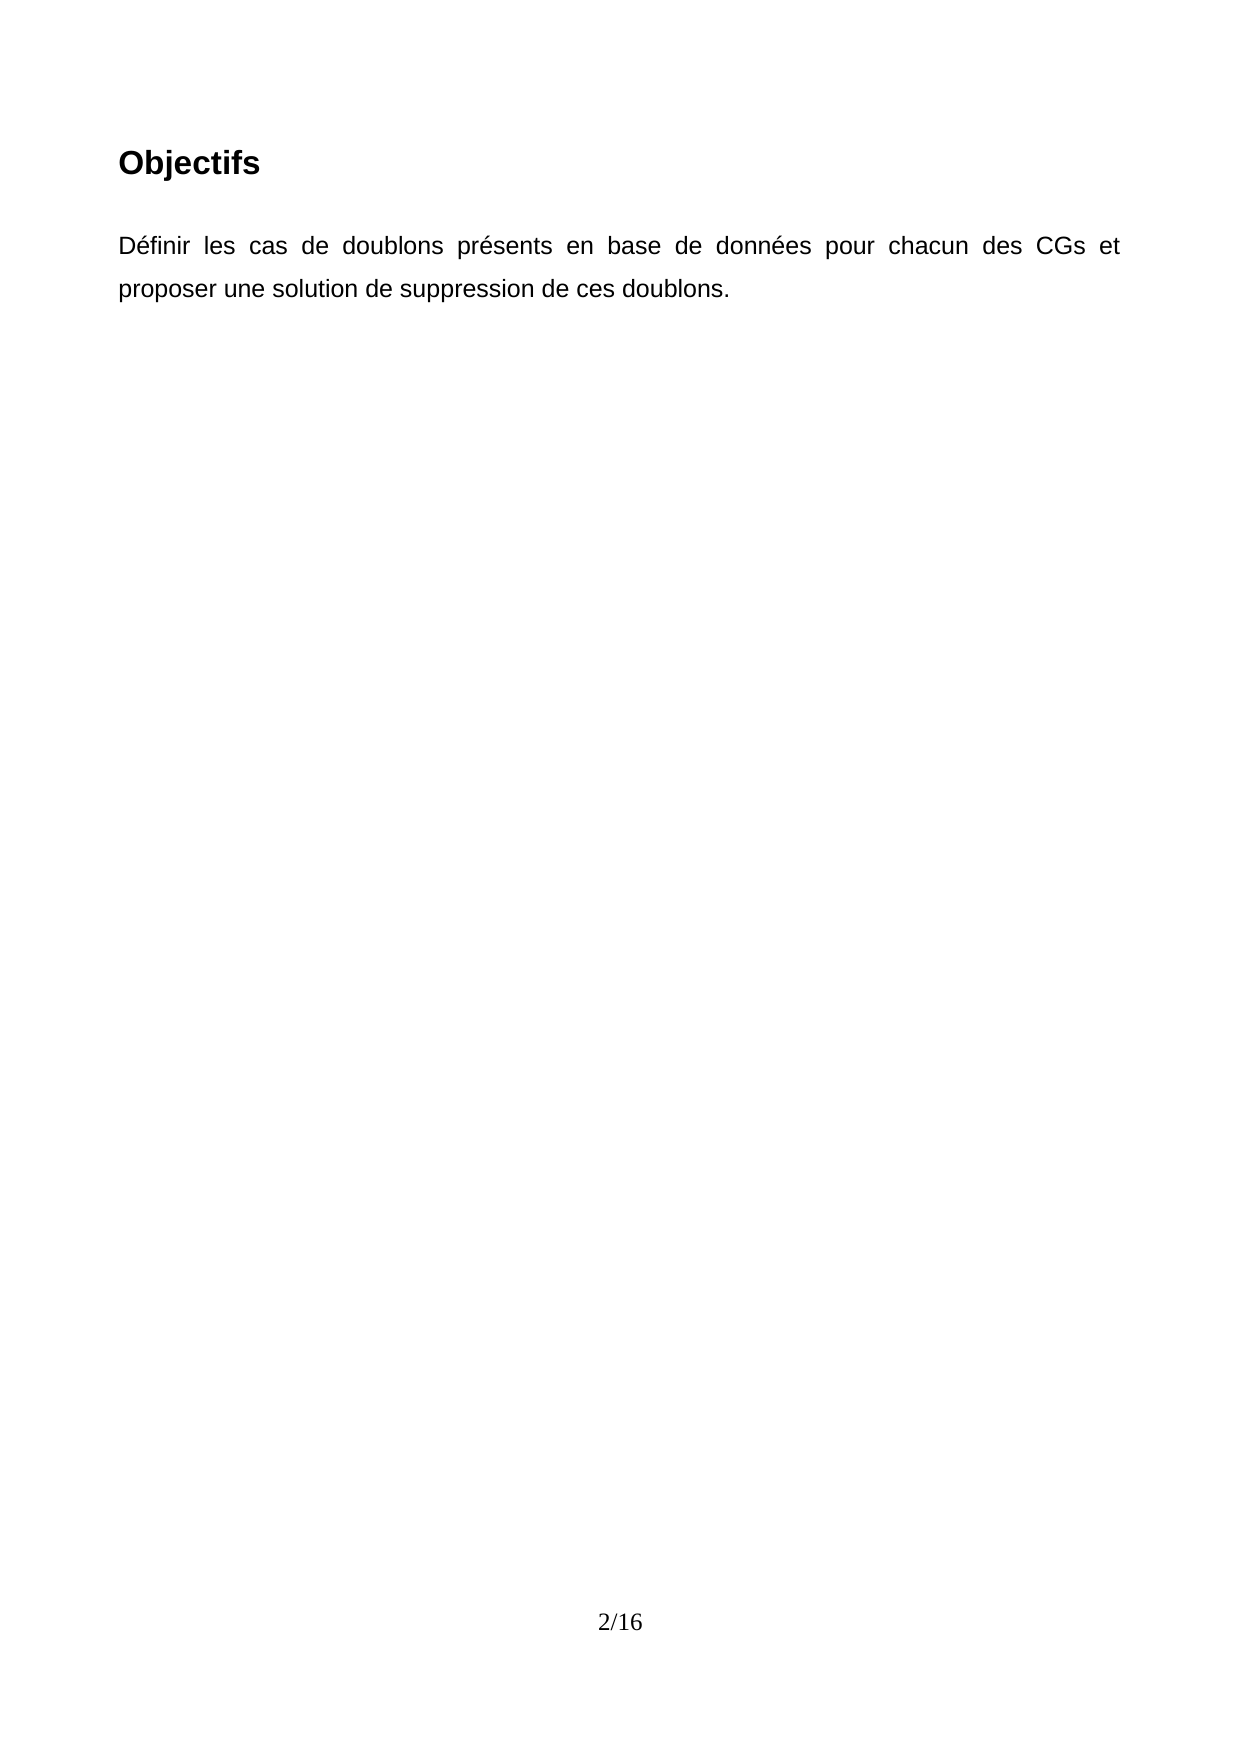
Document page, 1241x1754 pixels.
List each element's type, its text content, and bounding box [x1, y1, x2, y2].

text Définir les cas de doublons présents en base de données pour chacun des CGs et proposer une solution de suppression de ces doublons. [118, 231, 1122, 303]
subtitle Objectifs [118, 143, 1122, 182]
